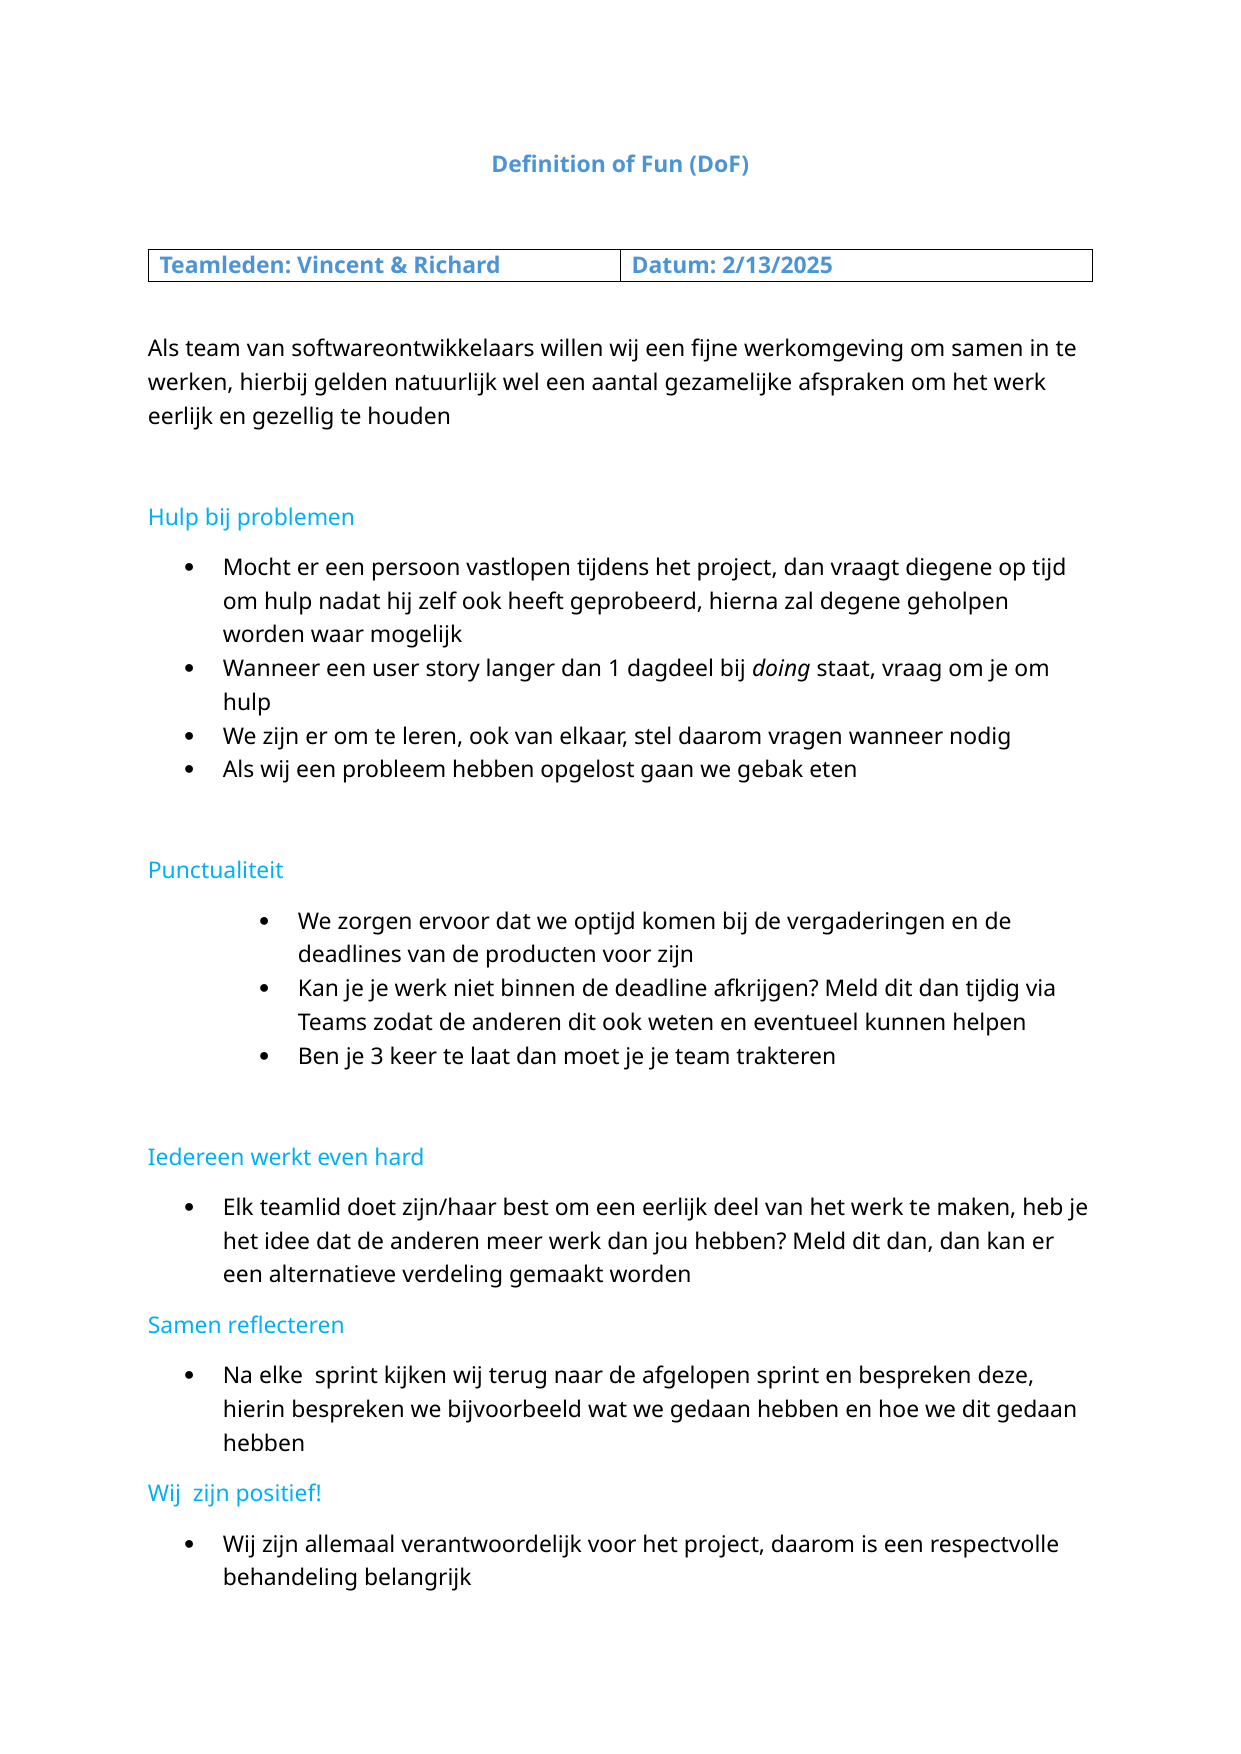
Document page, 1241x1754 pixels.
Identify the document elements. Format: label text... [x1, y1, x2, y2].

list Kan je je werk niet binnen de deadline afkrijgen? Meld dit dan tijdig via Teams zodat de anderen dit ook weten en eventueel kunnen helpen [260, 972, 1093, 1037]
list Elk teamlid doet zijn/haar best om een eerlijk deel van het werk te maken, heb je het idee dat de anderen meer werk dan jou hebben? Meld dit dan, dan kan er een alternatieve verdeling gemaakt worden [185, 1191, 1093, 1290]
table_header Datum: 2/13/2025 [621, 250, 1092, 281]
list Ben je 3 keer te laat dan moet je je team trakteren [260, 1040, 1093, 1071]
text Hulp bij problemen [148, 501, 1093, 532]
text Iedereen werkt even hard [148, 1141, 1093, 1172]
list Wanneer een user story langer dan 1 dagdeel bij doing staat, vraag om je om hulp [185, 652, 1093, 717]
text Samen reflecteren [148, 1309, 1093, 1340]
text Definition of Fun (DoF) [148, 148, 1093, 179]
list We zijn er om te leren, ook van elkaar, stel daarom vragen wanneer nodig [185, 720, 1093, 751]
list Na elke sprint kijken wij terug naar de afgelopen sprint en bespreken deze, hierin bespreken we bijvoorbeeld wat we gedaan hebben en hoe we dit gedaan hebben [185, 1359, 1093, 1458]
list Wij zijn allemaal verantwoordelijk voor het project, daarom is een respectvolle behandeling belangrijk [185, 1528, 1093, 1593]
text Punctualiteit [148, 854, 1093, 886]
text Wij zijn positief! [148, 1477, 1093, 1508]
list Mocht er een persoon vastlopen tijdens het project, dan vraagt diegene op tijd om hulp nadat hij zelf ook heeft geprobeerd, hierna zal degene geholpen worden waar mogelijk [185, 551, 1093, 650]
list We zorgen ervoor dat we optijd komen bij de vergaderingen en de deadlines van de producten voor zijn [260, 905, 1093, 970]
text Als team van softwareontwikkelaars willen wij een fijne werkomgeving om samen in te werken, hierbij gelden natuurlijk wel een aantal gezamelijke afspraken om het werk eerlijk en gezellig te houden [148, 332, 1093, 431]
list Als wij een probleem hebben opgelost gaan we gebak eten [185, 753, 1093, 785]
table_header Teamleden: Vincent & Richard [149, 250, 620, 281]
